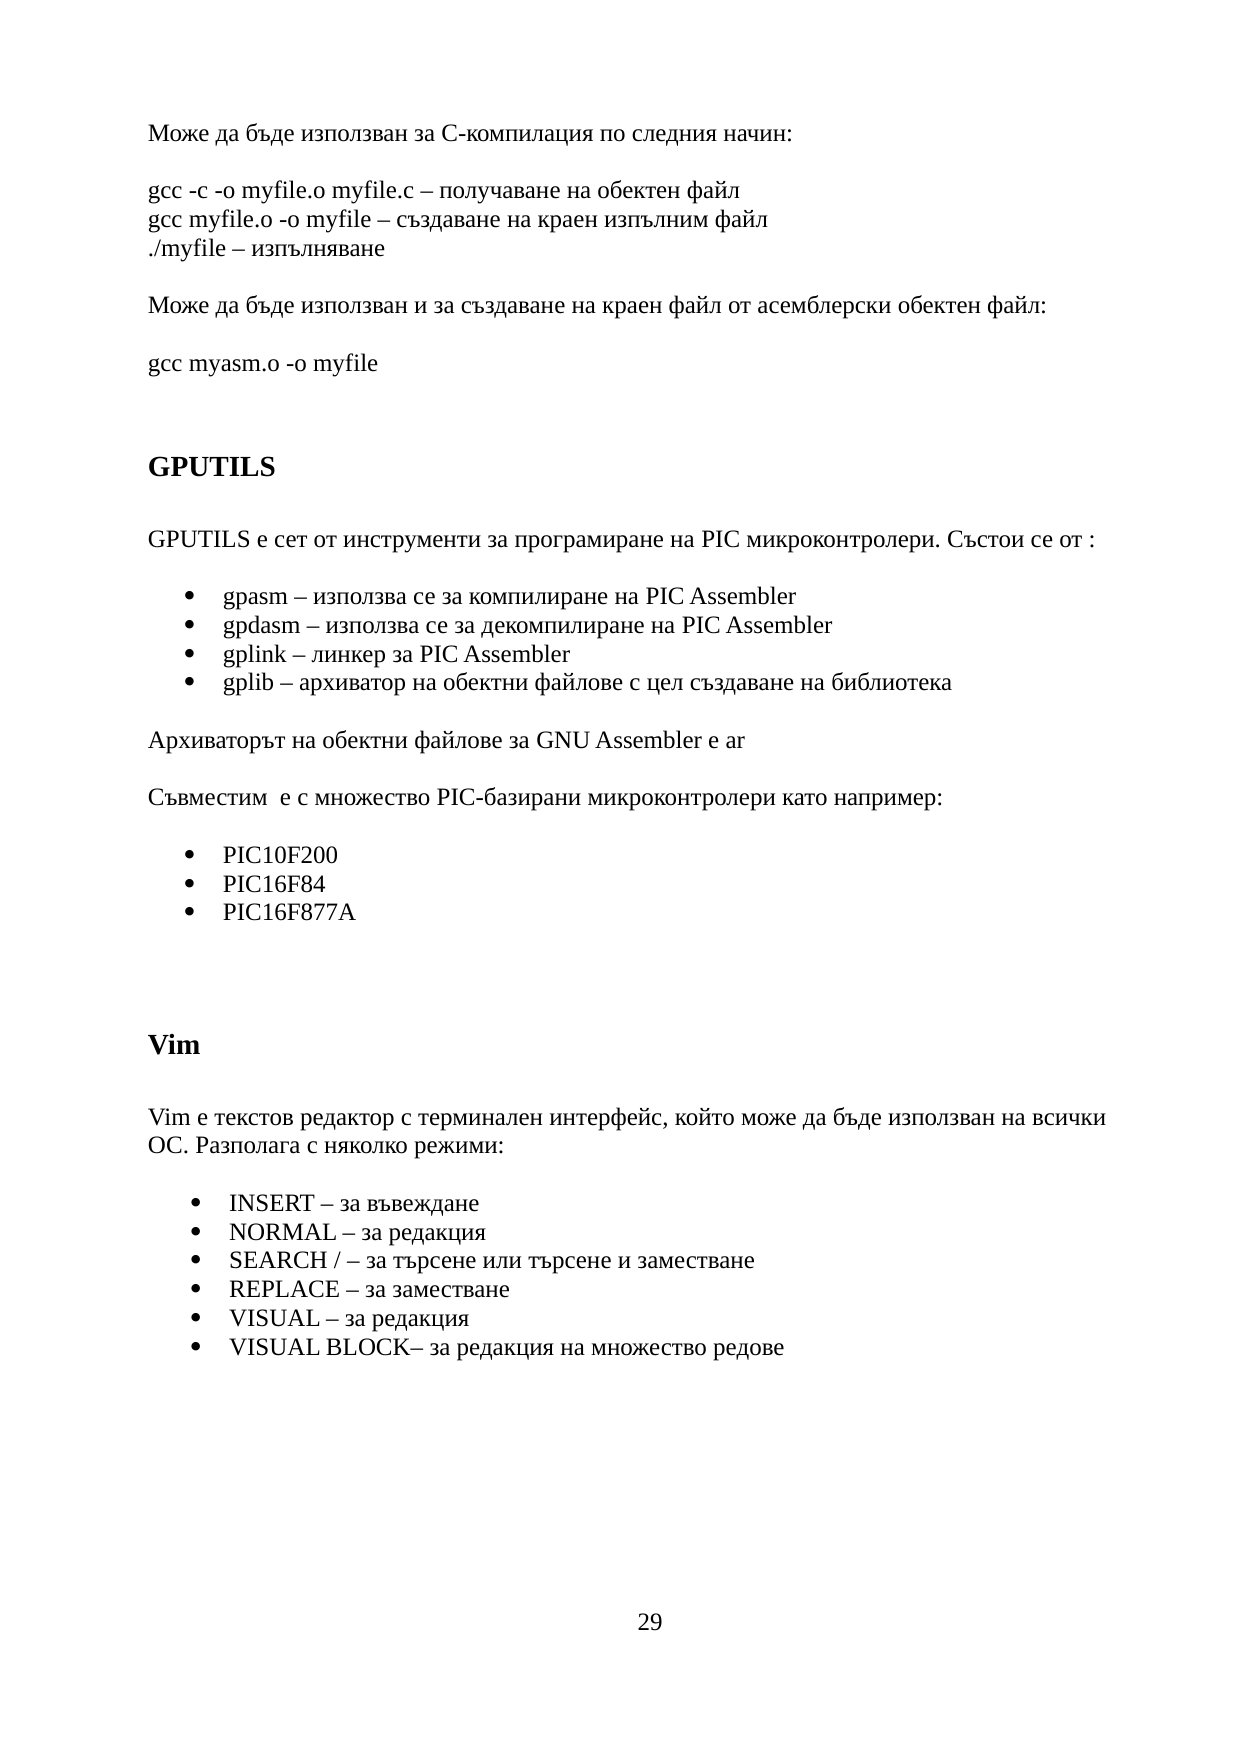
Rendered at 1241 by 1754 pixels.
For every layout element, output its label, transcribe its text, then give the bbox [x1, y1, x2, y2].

list gpdasm – използва се за декомпилиране на PIC Assembler [185, 610, 1152, 639]
text gcc myasm.o -o myfile [148, 348, 1152, 377]
list REPLACE – за заместване [191, 1274, 1152, 1303]
text ./myfile – изпълняване [148, 233, 1152, 262]
list PIC16F877A [185, 897, 1152, 926]
list PIC16F84 [185, 869, 1152, 897]
list INSERT – за въвеждане [191, 1188, 1152, 1217]
list VISUAL BLOCK– за редакция на множество редове [191, 1332, 1152, 1361]
text GPUTILS е сет от инструменти за програмиране на PIC микроконтролери. Състои се от : [148, 524, 1152, 552]
text gcc -c -o myfile.o myfile.c – получаване на обектен файл [148, 176, 1152, 204]
text Може да бъде използван и за създаване на краен файл от асемблерски обектен файл: [148, 291, 1152, 319]
subtitle Vim [148, 1027, 1152, 1061]
list SEARCH / – за търсене или търсене и заместване [191, 1246, 1152, 1274]
text Vim e текстов редактор с терминален интерфейс, който може да бъде използван на всички ОС. Разполага с няколко режими: [148, 1102, 1152, 1159]
text gcc myfile.o -o myfile – създаване на краен изпълним файл [148, 204, 1152, 233]
list gplib – архиватор на обектни файлове с цел създаване на библиотека [185, 667, 1152, 696]
list NORMAL – за редакция [191, 1217, 1152, 1246]
text Съвместим е с множество PIC-базирани микроконтролери като например: [148, 782, 1152, 811]
list PIC10F200 [185, 840, 1152, 869]
list gplink – линкер за PIC Assembler [185, 639, 1152, 667]
list gpasm – използва се за компилиране на PIC Assembler [185, 581, 1152, 610]
subtitle GPUTILS [148, 449, 1152, 482]
text Може да бъде използван за С-компилация по следния начин: [148, 118, 1152, 147]
text Архиваторът на обектни файлове за GNU Assembler e ar [148, 725, 1152, 754]
list VISUAL – за редакция [191, 1303, 1152, 1332]
